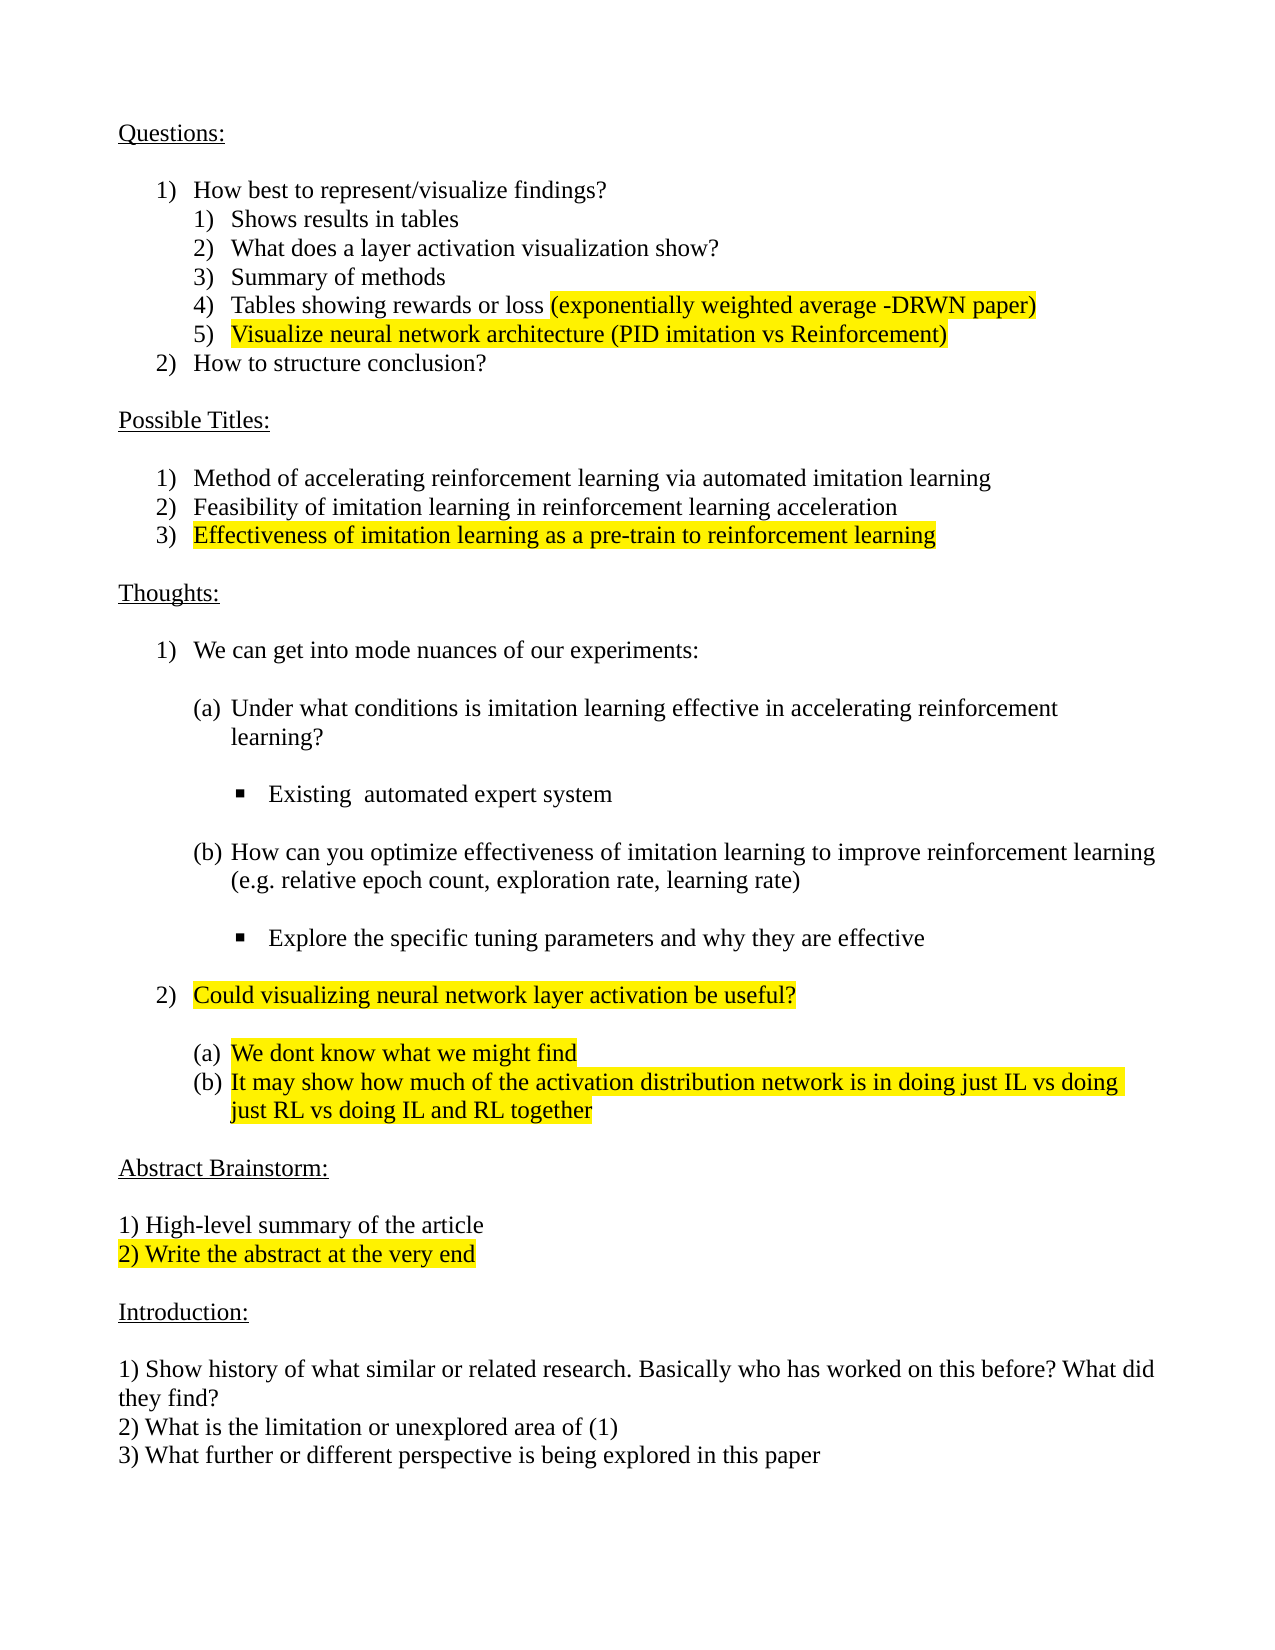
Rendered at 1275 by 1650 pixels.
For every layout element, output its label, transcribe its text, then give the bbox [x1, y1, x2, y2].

list Method of accelerating reinforcement learning via automated imitation learning [156, 463, 1157, 492]
text Introduction: [118, 1297, 1157, 1326]
text Possible Titles: [118, 406, 1157, 434]
list Effectiveness of imitation learning as a pre-train to reinforcement learning [156, 521, 1157, 549]
text 1) High-level summary of the article [118, 1211, 1157, 1239]
list Shows results in tables [193, 204, 1157, 233]
list We dont know what we might find [193, 1038, 1157, 1067]
list Existing automated expert system [231, 779, 1157, 808]
text 3) What further or different perspective is being explored in this paper [118, 1441, 1157, 1469]
text 1) Show history of what similar or related research. Basically who has worked on this before? What did they find? [118, 1354, 1157, 1412]
list How can you optimize effectiveness of imitation learning to improve reinforcement learning (e.g. relative epoch count, exploration rate, learning rate) [193, 837, 1157, 894]
list How to structure conclusion? [156, 348, 1157, 377]
text Abstract Brainstorm: [118, 1153, 1157, 1182]
list It may show how much of the activation distribution network is in doing just IL vs doing just RL vs doing IL and RL together [193, 1067, 1157, 1124]
text 2) What is the limitation or unexplored area of (1) [118, 1412, 1157, 1441]
list How best to represent/visualize findings? [156, 176, 1157, 204]
list Feasibility of imitation learning in reinforcement learning acceleration [156, 492, 1157, 521]
text 2) Write the abstract at the very end [118, 1239, 1157, 1268]
list Could visualizing neural network layer activation be useful? [156, 981, 1157, 1009]
list Tables showing rewards or loss (exponentially weighted average -DRWN paper) [193, 291, 1157, 319]
list Visualize neural network architecture (PID imitation vs Reinforcement) [193, 319, 1157, 348]
list Summary of methods [193, 262, 1157, 291]
list Explore the specific tuning parameters and why they are effective [231, 923, 1157, 952]
list What does a layer activation visualization show? [193, 233, 1157, 262]
list Under what conditions is imitation learning effective in accelerating reinforcement learning? [193, 693, 1157, 751]
list We can get into mode nuances of our experiments: [156, 636, 1157, 664]
text Questions: [118, 118, 1157, 147]
text Thoughts: [118, 578, 1157, 607]
